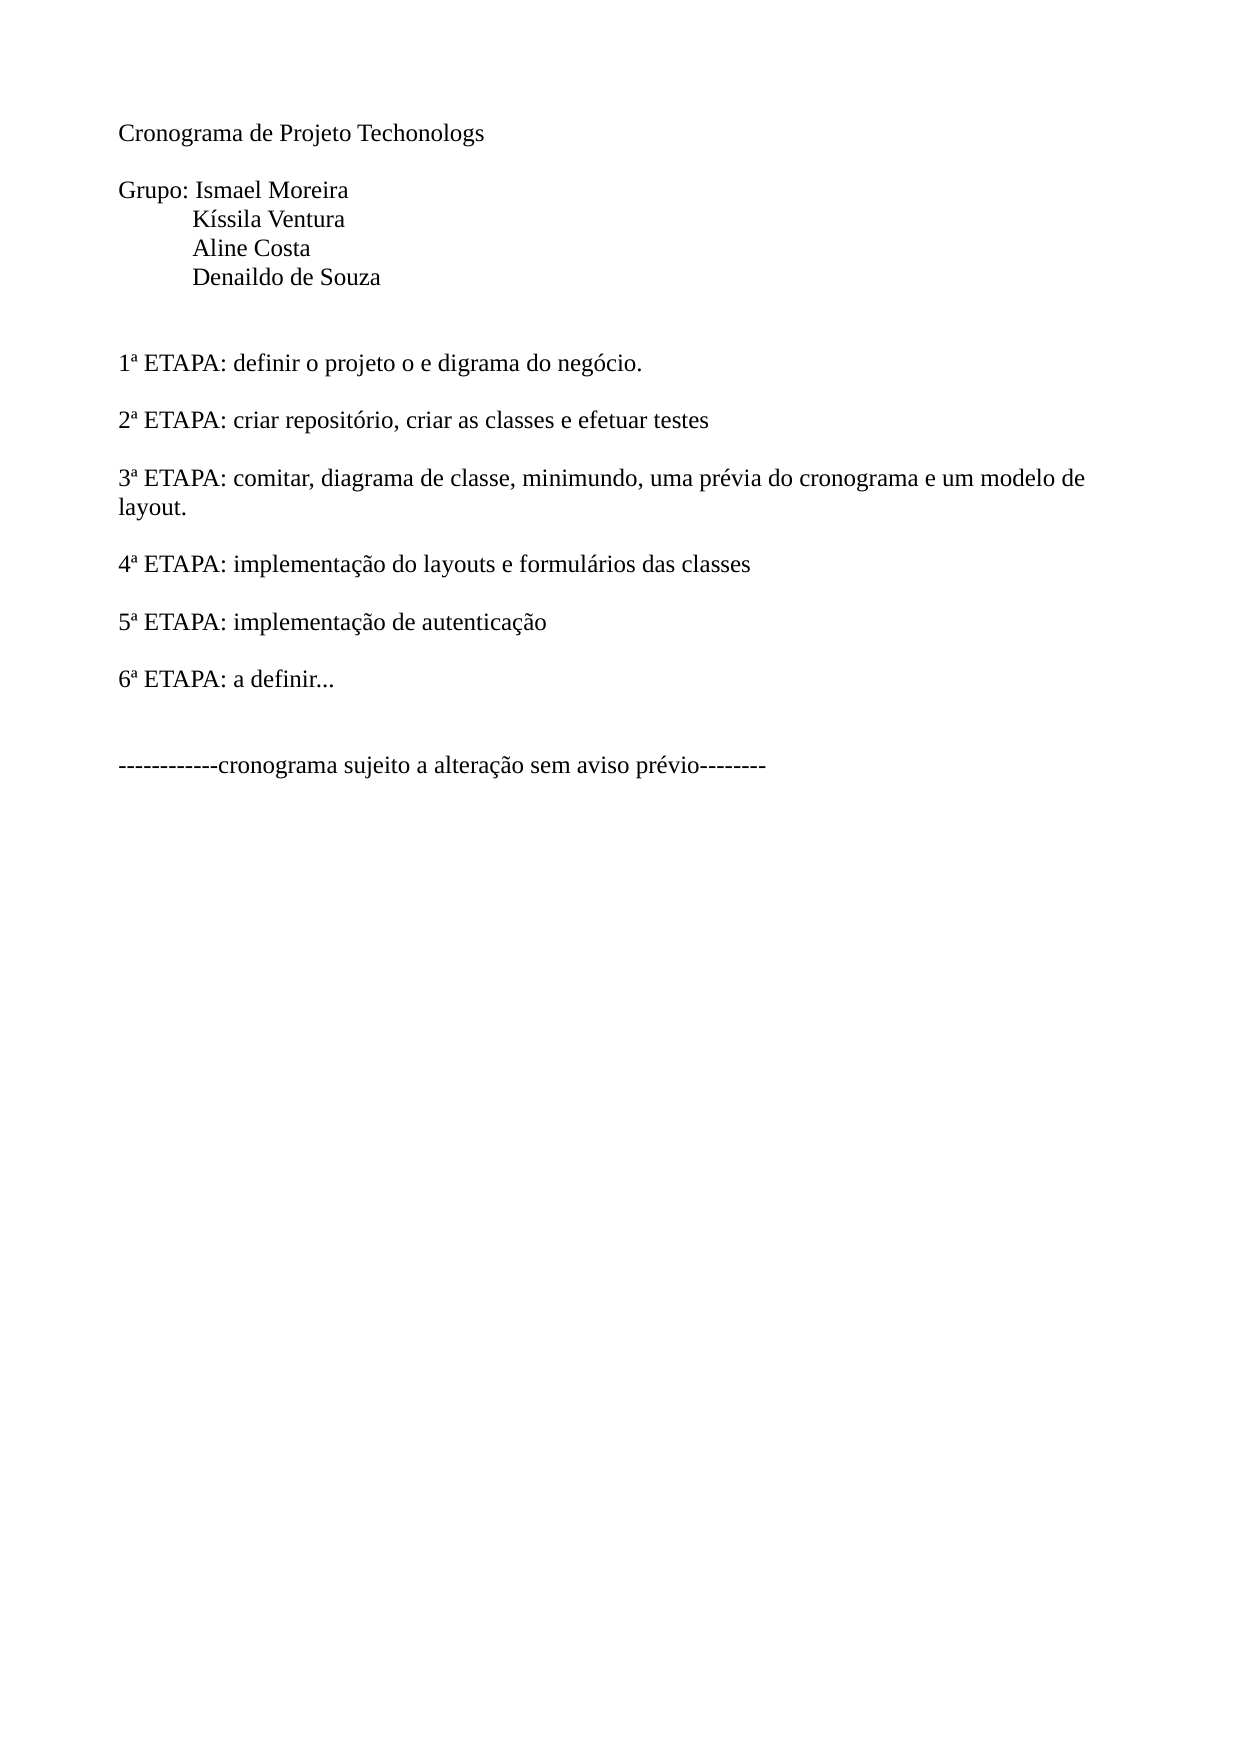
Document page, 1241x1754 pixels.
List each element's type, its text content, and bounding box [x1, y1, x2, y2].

text 6ª ETAPA: a definir... [118, 664, 1122, 693]
text 3ª ETAPA: comitar, diagrama de classe, minimundo, uma prévia do cronograma e um modelo de layout. [118, 463, 1122, 521]
text 5ª ETAPA: implementação de autenticação [118, 607, 1122, 636]
text Grupo: Ismael Moreira [118, 176, 1122, 204]
text 1ª ETAPA: definir o projeto o e digrama do negócio. [118, 348, 1122, 377]
text Kíssila Ventura [118, 204, 1122, 233]
text 4ª ETAPA: implementação do layouts e formulários das classes [118, 549, 1122, 578]
text ------------cronograma sujeito a alteração sem aviso prévio-------- [118, 751, 1122, 779]
text 2ª ETAPA: criar repositório, criar as classes e efetuar testes [118, 406, 1122, 434]
text Aline Costa [118, 233, 1122, 262]
text Denaildo de Souza [118, 262, 1122, 291]
text Cronograma de Projeto Techonologs [118, 118, 1122, 147]
